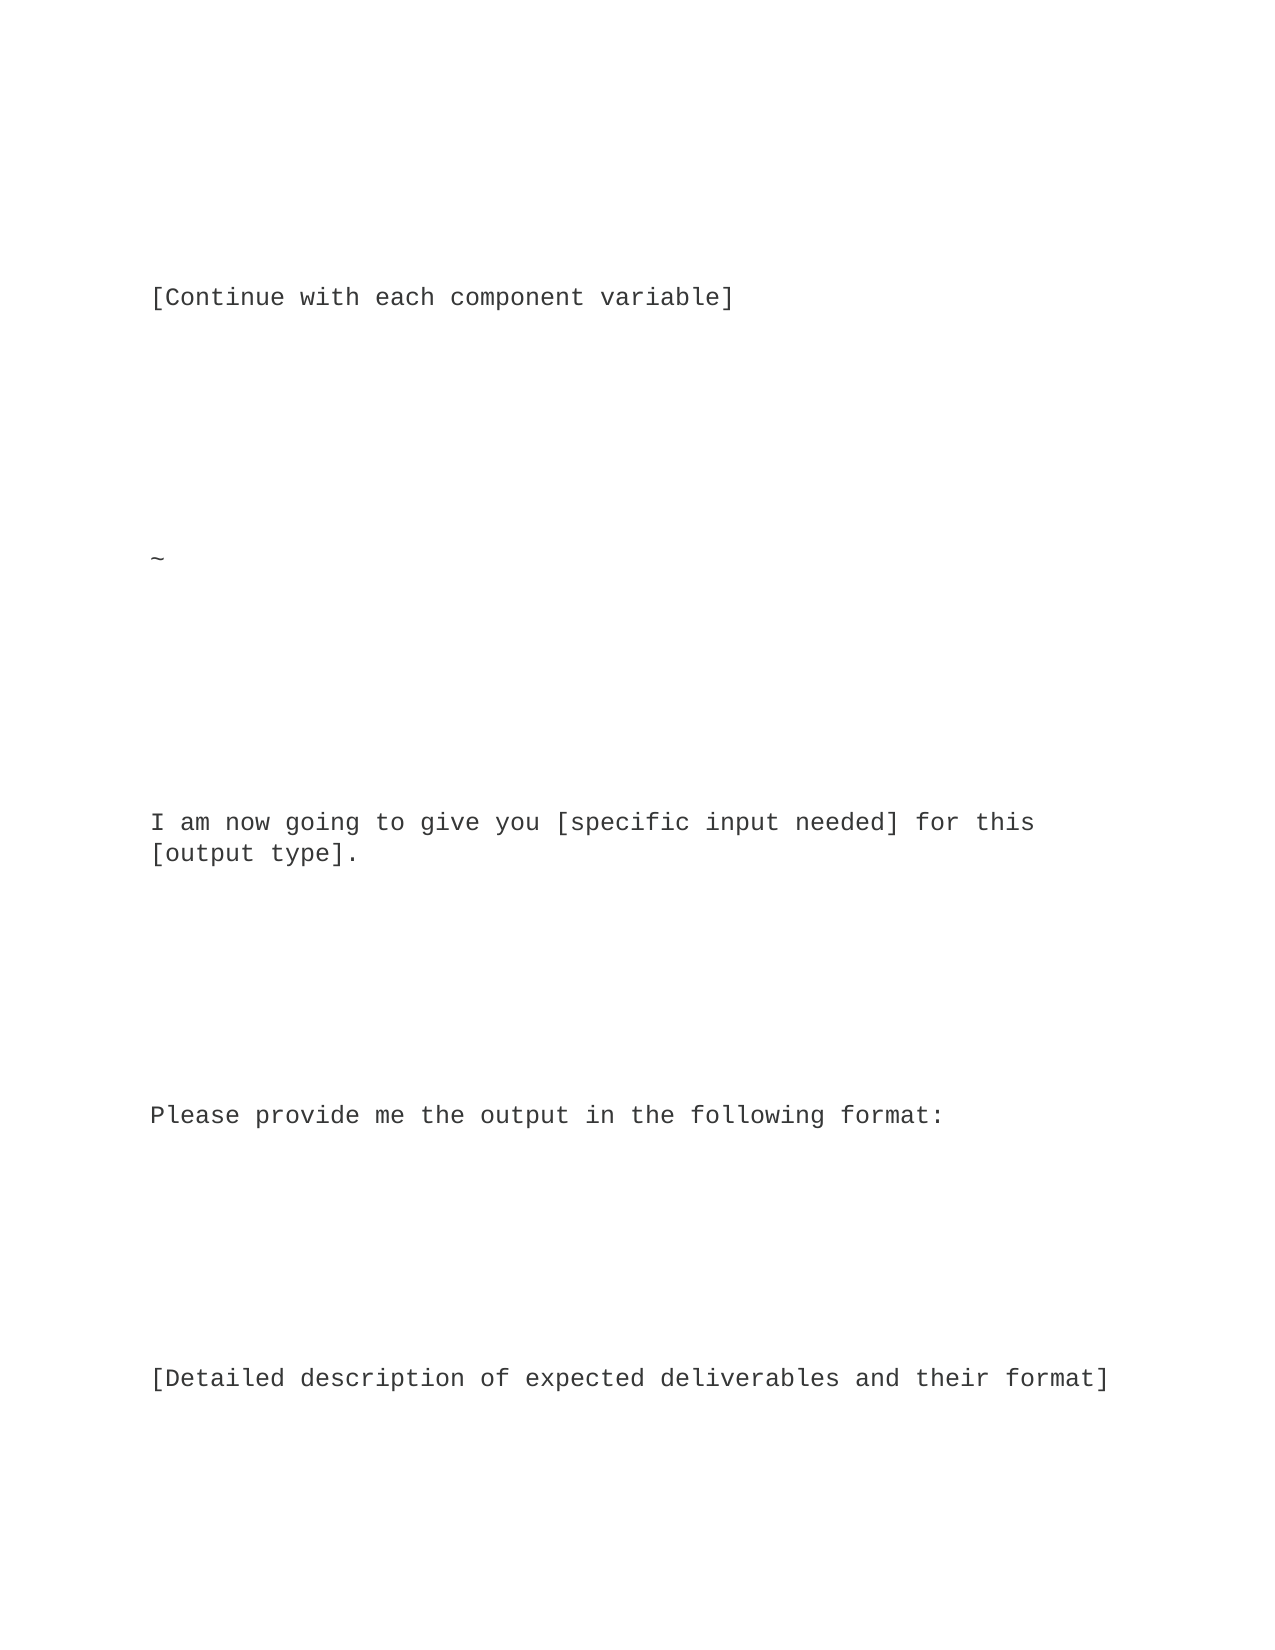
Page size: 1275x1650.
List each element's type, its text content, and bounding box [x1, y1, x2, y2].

text ~ [150, 544, 1125, 575]
text I am now going to give you [specific input needed] for this [output type]. [150, 806, 1125, 869]
text [Detailed description of expected deliverables and their format] [150, 1362, 1125, 1394]
text Please provide me the output in the following format: [150, 1100, 1125, 1131]
text [Continue with each component variable] [150, 281, 1125, 312]
